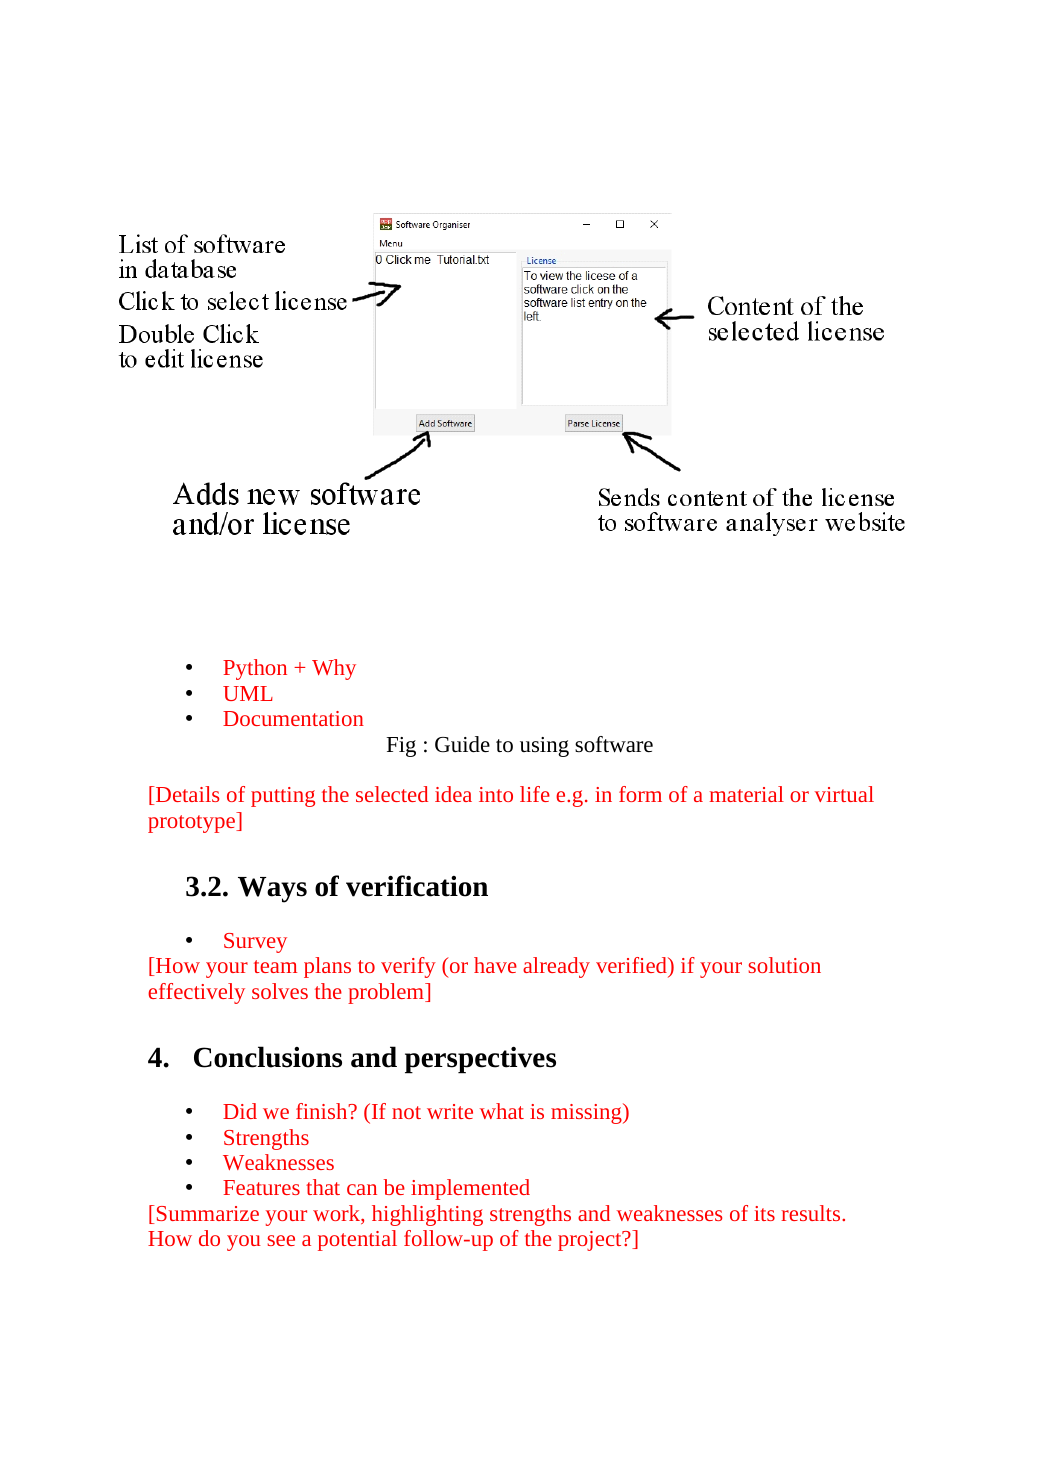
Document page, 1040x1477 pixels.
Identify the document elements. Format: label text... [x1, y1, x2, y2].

list Strengths [185, 1124, 892, 1150]
list Survey [185, 928, 892, 953]
text [Details of putting the selected idea into life e.g. in form of a material or virtual prototype] [148, 782, 892, 833]
list UML [185, 681, 892, 706]
list Features that can be implemented [185, 1175, 892, 1201]
list Weaknesses [185, 1150, 892, 1175]
list Conclusions and perspectives [148, 1042, 892, 1074]
list Python + Why [185, 656, 892, 681]
text Fig : Guide to using software [148, 732, 892, 757]
list Documentation [185, 706, 892, 732]
list Ways of verification [185, 871, 892, 903]
list Did we finish? (If not write what is missing) [185, 1099, 892, 1124]
text [How your team plans to verify (or have already verified) if your solution effectively solves the problem] [148, 953, 892, 1004]
text [Summarize your work, highlighting strengths and weaknesses of its results. How do you see a potential follow-up of the project?] [148, 1201, 892, 1252]
